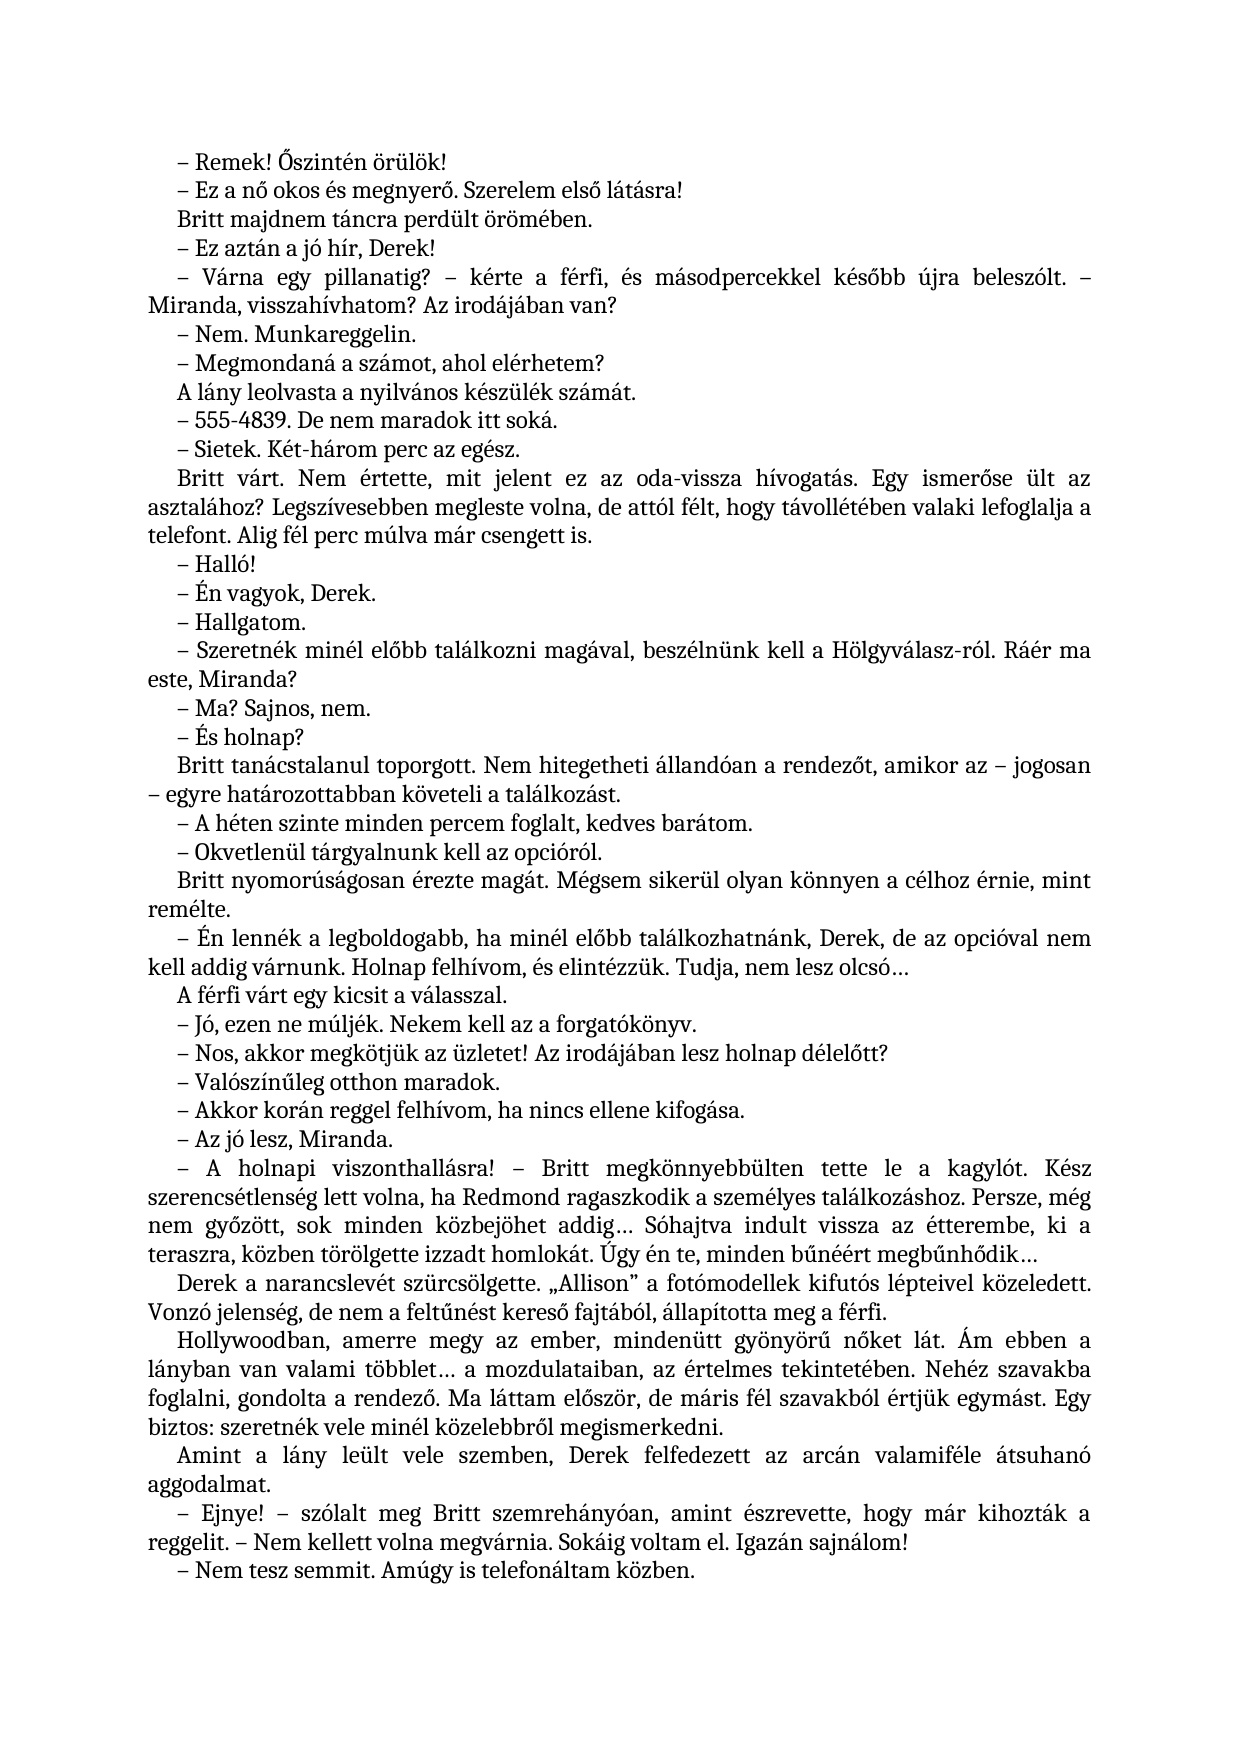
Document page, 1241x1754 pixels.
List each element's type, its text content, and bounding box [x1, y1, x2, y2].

text – Nem. Munkareggelin. [148, 320, 1093, 349]
text – Megmondaná a számot, ahol elérhetem? [148, 349, 1093, 378]
text – Ez a nő okos és megnyerő. Szerelem első látásra! [148, 176, 1093, 205]
text – Akkor korán reggel felhívom, ha nincs ellene kifogása. [148, 1096, 1093, 1125]
text – Nem tesz semmit. Amúgy is telefonáltam közben. [148, 1556, 1093, 1585]
text Britt várt. Nem értette, mit jelent ez az oda-vissza hívogatás. Egy ismerőse ült az asztalához? Legszívesebben megleste volna, de attól félt, hogy távollétében valaki lefoglalja a telefont. Alig fél perc múlva már csengett is. [148, 464, 1093, 550]
text – És holnap? [148, 723, 1093, 751]
text – Sietek. Két-három perc az egész. [148, 435, 1093, 464]
text Amint a lány leült vele szemben, Derek felfedezett az arcán valamiféle átsuhanó aggodalmat. [148, 1441, 1093, 1499]
text – 555-4839. De nem maradok itt soká. [148, 406, 1093, 435]
text – A héten szinte minden percem foglalt, kedves barátom. [148, 809, 1093, 838]
text Britt tanácstalanul toporgott. Nem hitegetheti állandóan a rendezőt, amikor az – jogosan – egyre határozottabban követeli a találkozást. [148, 751, 1093, 809]
text Britt majdnem táncra perdült örömében. [148, 205, 1093, 234]
text A lány leolvasta a nyilvános készülék számát. [148, 378, 1093, 406]
text Hollywoodban, amerre megy az ember, mindenütt gyönyörű nőket lát. Ám ebben a lányban van valami többlet… a mozdulataiban, az értelmes tekintetében. Nehéz szavakba foglalni, gondolta a rendező. Ma láttam először, de máris fél szavakból értjük egymást. Egy biztos: szeretnék vele minél közelebbről megismerkedni. [148, 1326, 1093, 1441]
text – Jó, ezen ne múljék. Nekem kell az a forgatókönyv. [148, 1010, 1093, 1039]
text – Hallgatom. [148, 608, 1093, 636]
text – Okvetlenül tárgyalnunk kell az opcióról. [148, 838, 1093, 866]
text – Ejnye! – szólalt meg Britt szemrehányóan, amint észrevette, hogy már kihozták a reggelit. – Nem kellett volna megvárnia. Sokáig voltam el. Igazán sajnálom! [148, 1499, 1093, 1556]
text – Halló! [148, 550, 1093, 579]
text – Várna egy pillanatig? – kérte a férfi, és másodpercekkel később újra beleszólt. – Miranda, visszahívhatom? Az irodájában van? [148, 263, 1093, 320]
text – Valószínűleg otthon maradok. [148, 1068, 1093, 1096]
text – Én vagyok, Derek. [148, 579, 1093, 608]
text A férfi várt egy kicsit a válasszal. [148, 981, 1093, 1010]
text – Szeretnék minél előbb találkozni magával, beszélnünk kell a Hölgyválasz-ról. Ráér ma este, Miranda? [148, 636, 1093, 694]
text – Én lennék a legboldogabb, ha minél előbb találkozhatnánk, Derek, de az opcióval nem kell addig várnunk. Holnap felhívom, és elintézzük. Tudja, nem lesz olcsó… [148, 924, 1093, 981]
text Derek a narancslevét szürcsölgette. „Allison” a fotómodellek kifutós lépteivel közeledett. Vonzó jelenség, de nem a feltűnést kereső fajtából, állapította meg a férfi. [148, 1269, 1093, 1326]
text – Ma? Sajnos, nem. [148, 694, 1093, 723]
text – A holnapi viszonthallásra! – Britt megkönnyebbülten tette le a kagylót. Kész szerencsétlenség lett volna, ha Redmond ragaszkodik a személyes találkozáshoz. Persze, még nem győzött, sok minden közbejöhet addig… Sóhajtva indult vissza az étterembe, ki a teraszra, közben törölgette izzadt homlokát. Úgy én te, minden bűnéért megbűnhődik… [148, 1154, 1093, 1269]
text – Ez aztán a jó hír, Derek! [148, 234, 1093, 263]
text – Remek! Őszintén örülök! [148, 148, 1093, 176]
text – Az jó lesz, Miranda. [148, 1125, 1093, 1154]
text Britt nyomorúságosan érezte magát. Mégsem sikerül olyan könnyen a célhoz érnie, mint remélte. [148, 866, 1093, 924]
text – Nos, akkor megkötjük az üzletet! Az irodájában lesz holnap délelőtt? [148, 1039, 1093, 1068]
